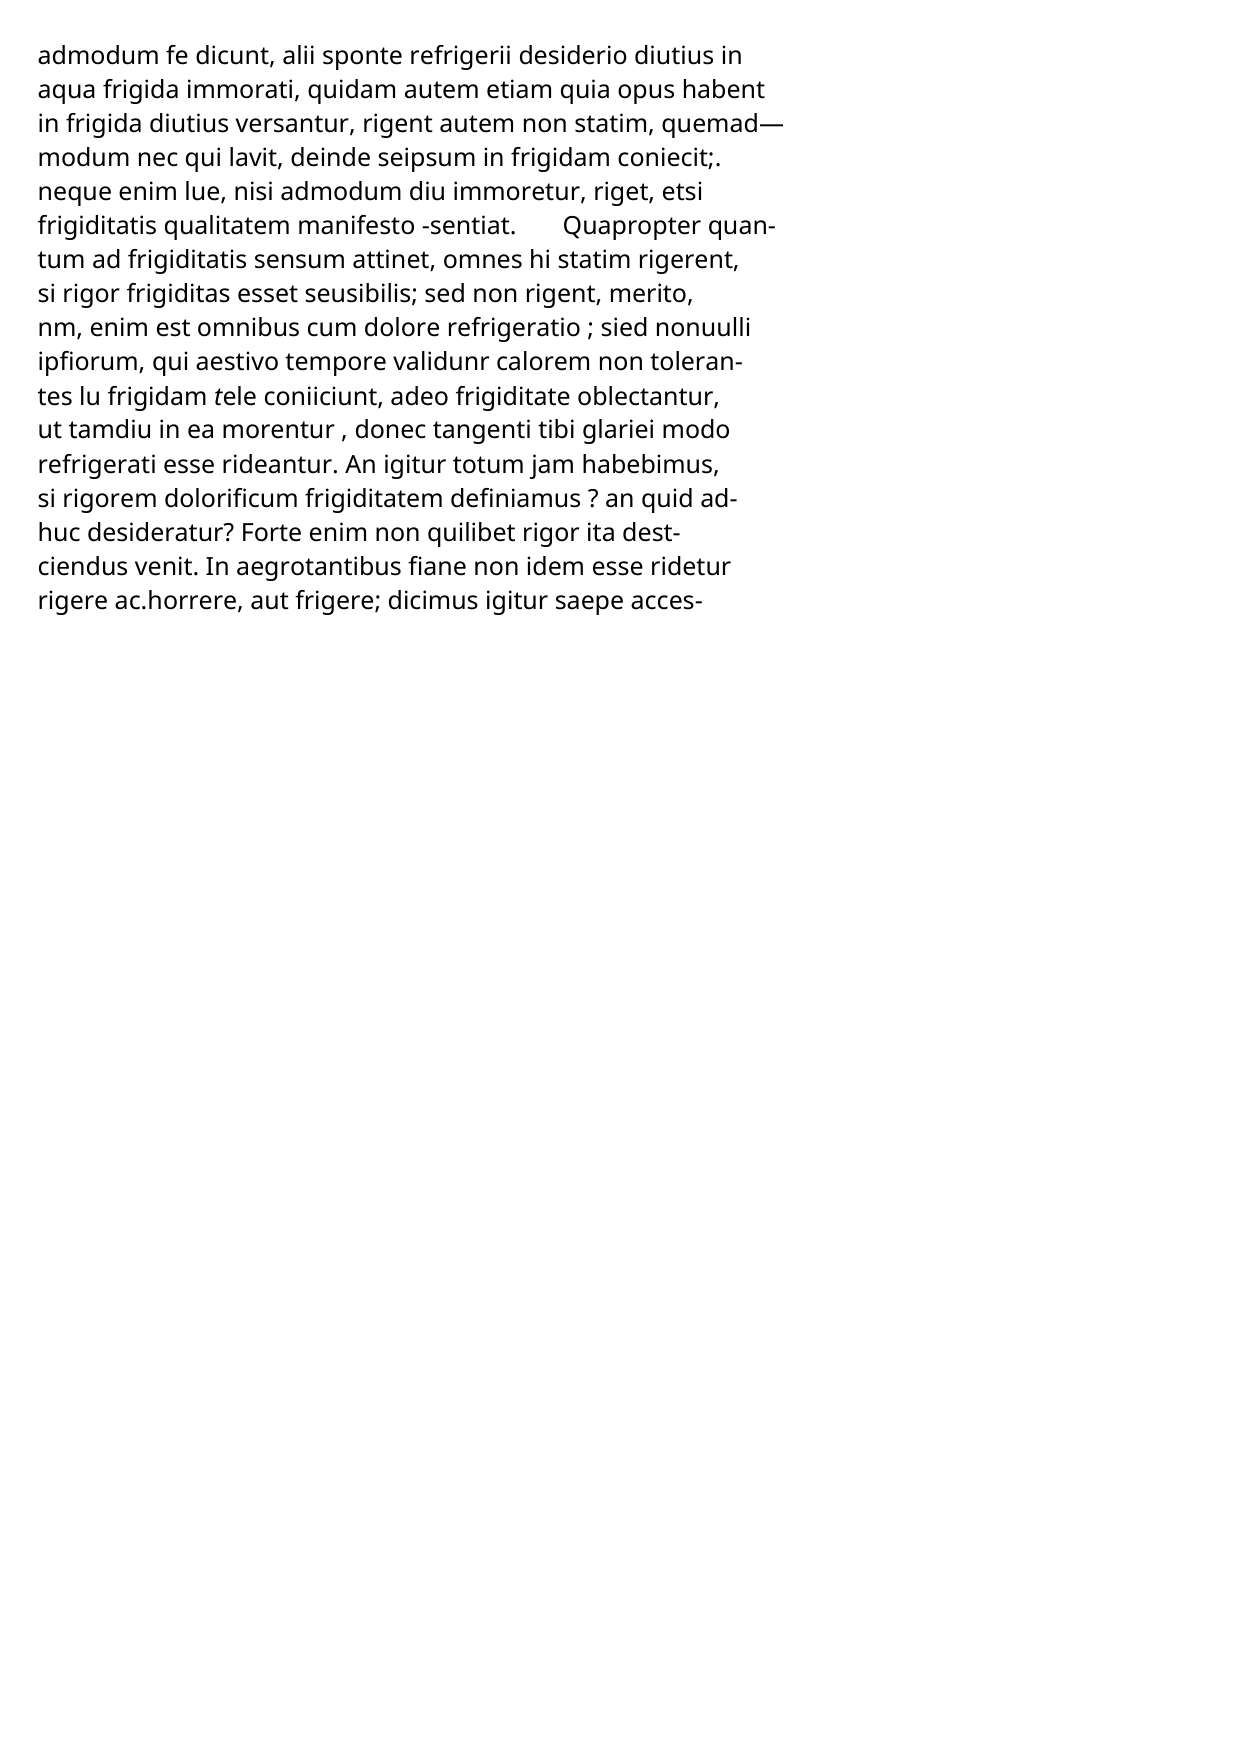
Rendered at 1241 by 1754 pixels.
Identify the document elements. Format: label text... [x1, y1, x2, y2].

text admodum fe dicunt, alii sponte refrigerii desiderio diutius in aqua frigida immorati, quidam autem etiam quia opus habent in frigida diutius versantur, rigent autem non statim, quemad— modum nec qui lavit, deinde seipsum in frigidam coniecit;. neque enim lue, nisi admodum diu immoretur, riget, etsi frigiditatis qualitatem manifesto -sentiat. Quapropter quan- [37, 37, 1203, 242]
text tum ad frigiditatis sensum attinet, omnes hi statim rigerent, si rigor frigiditas esset seusibilis; sed non rigent, merito, nm, enim est omnibus cum dolore refrigeratio ; sied nonuulli ipfiorum, qui aestivo tempore validunr calorem non toleran- tes lu frigidam tele coniiciunt, adeo frigiditate oblectantur, ut tamdiu in ea morentur , donec tangenti tibi glariei modo refrigerati esse rideantur. An igitur totum jam habebimus, si rigorem dolorificum frigiditatem definiamus ? an quid ad- huc desideratur? Forte enim non quilibet rigor ita dest- ciendus venit. In aegrotantibus fiane non idem esse ridetur rigere ac.horrere, aut frigere; dicimus igitur saepe acces- [37, 242, 1203, 617]
